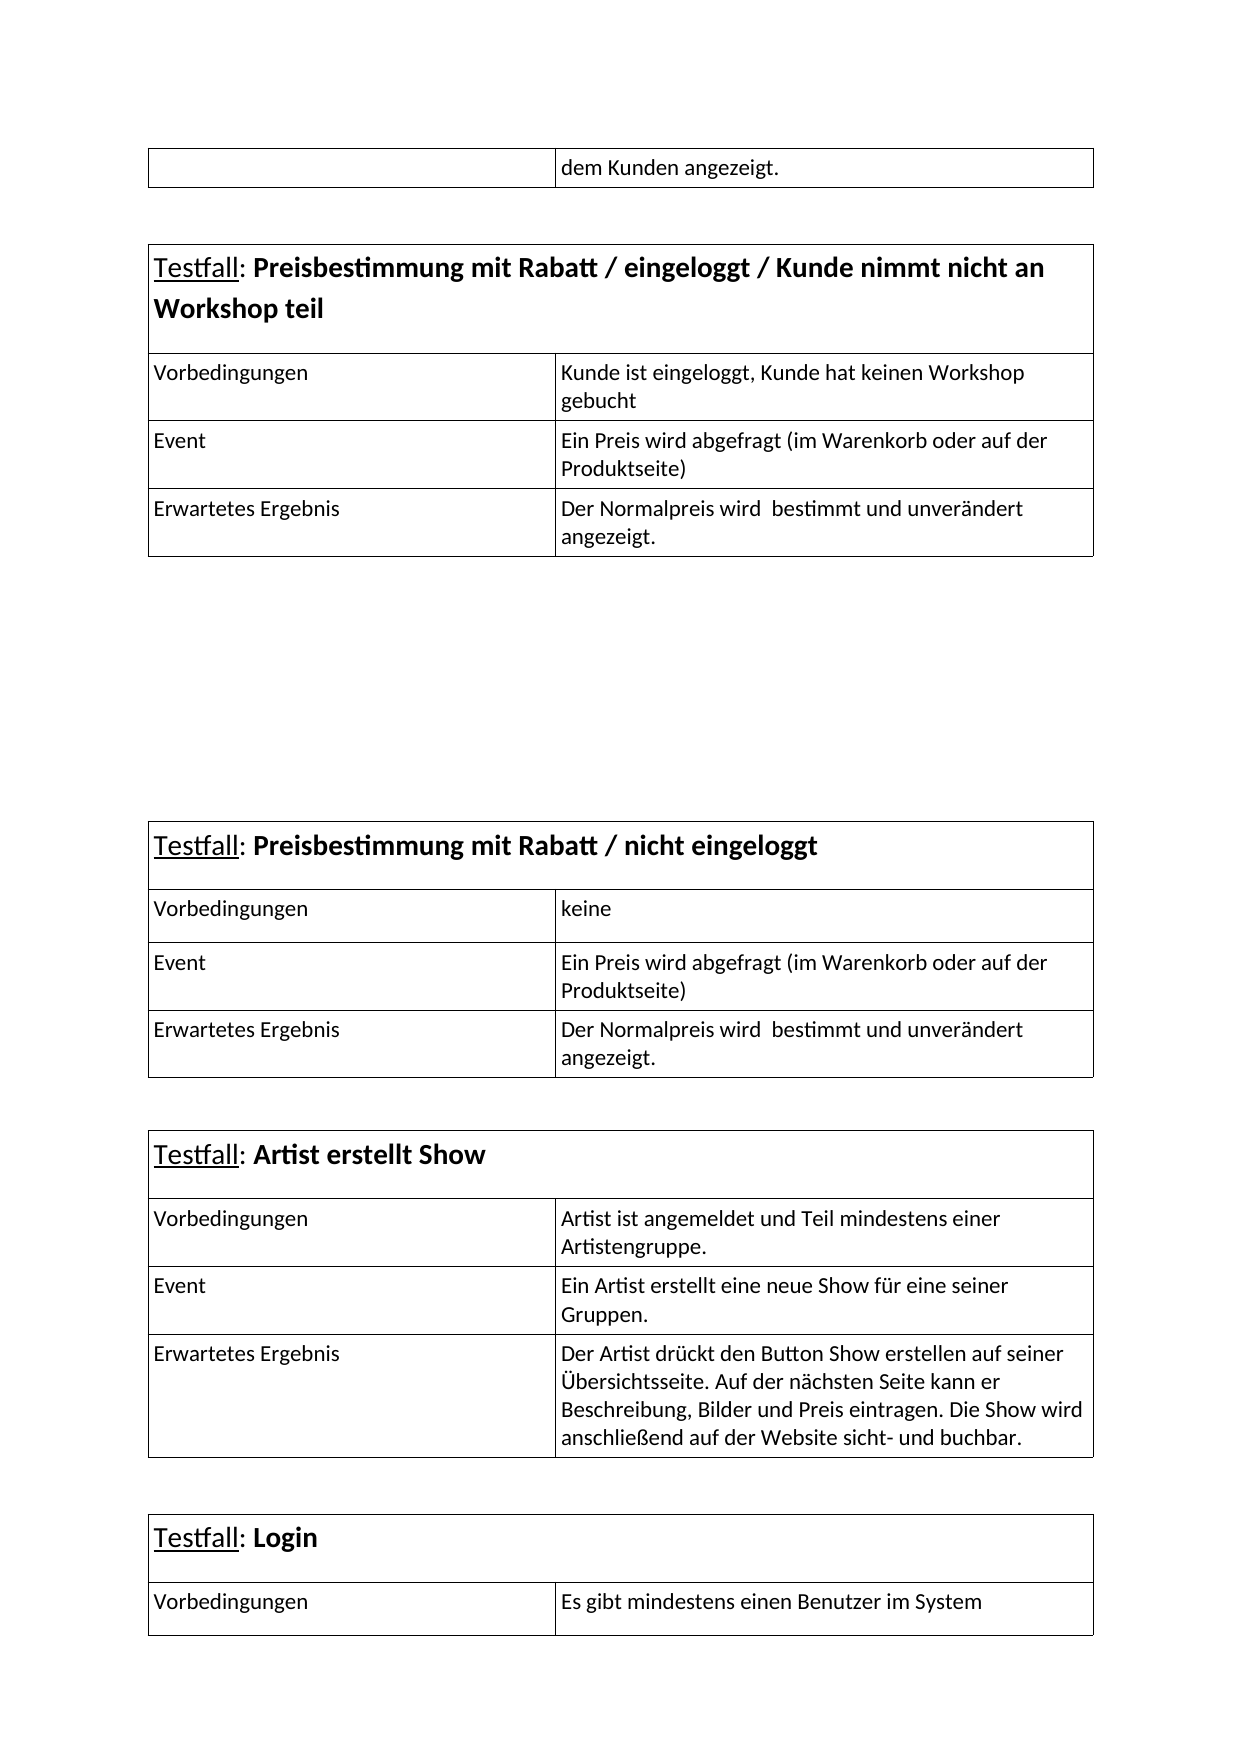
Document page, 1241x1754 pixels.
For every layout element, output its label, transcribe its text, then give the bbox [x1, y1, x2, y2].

table_header Testfall: Preisbestimmung mit Rabatt / nicht eingeloggt [149, 822, 1093, 889]
table_cell Es gibt mindestens einen Benutzer im System [556, 1583, 1093, 1635]
table_cell Event [149, 421, 555, 488]
table_cell [149, 149, 555, 187]
table_cell Der Artist drückt den Button Show erstellen auf seiner Übersichtsseite. Auf der nächsten Seite kann er Beschreibung, Bilder und Preis eintragen. Die Show wird anschließend auf der Website sicht- und buchbar. [556, 1335, 1093, 1457]
table_cell Event [149, 943, 555, 1009]
table_cell Vorbedingungen [149, 890, 555, 942]
table_cell Erwartetes Ergebnis [149, 1335, 555, 1457]
table_cell Event [149, 1267, 555, 1333]
table_header Testfall: Login [149, 1515, 1093, 1582]
table_cell Der Normalpreis wird bestimmt und unverändert angezeigt. [556, 1011, 1093, 1077]
table_cell keine [556, 890, 1093, 942]
table_cell Ein Artist erstellt eine neue Show für eine seiner Gruppen. [556, 1267, 1093, 1333]
table_cell dem Kunden angezeigt. [556, 149, 1093, 187]
table_cell Vorbedingungen [149, 1199, 555, 1266]
table_cell Erwartetes Ergebnis [149, 1011, 555, 1077]
table_cell Ein Preis wird abgefragt (im Warenkorb oder auf der Produktseite) [556, 943, 1093, 1009]
table_header Testfall: Artist erstellt Show [149, 1131, 1093, 1198]
table_header Testfall: Preisbestimmung mit Rabatt / eingeloggt / Kunde nimmt nicht an Workshop teil [149, 245, 1093, 353]
table_cell Der Normalpreis wird bestimmt und unverändert angezeigt. [556, 489, 1093, 556]
table_cell Erwartetes Ergebnis [149, 489, 555, 556]
table_cell Vorbedingungen [149, 1583, 555, 1635]
table_cell Artist ist angemeldet und Teil mindestens einer Artistengruppe. [556, 1199, 1093, 1266]
table_cell Vorbedingungen [149, 354, 555, 420]
table_cell Kunde ist eingeloggt, Kunde hat keinen Workshop gebucht [556, 354, 1093, 420]
table_cell Ein Preis wird abgefragt (im Warenkorb oder auf der Produktseite) [556, 421, 1093, 488]
